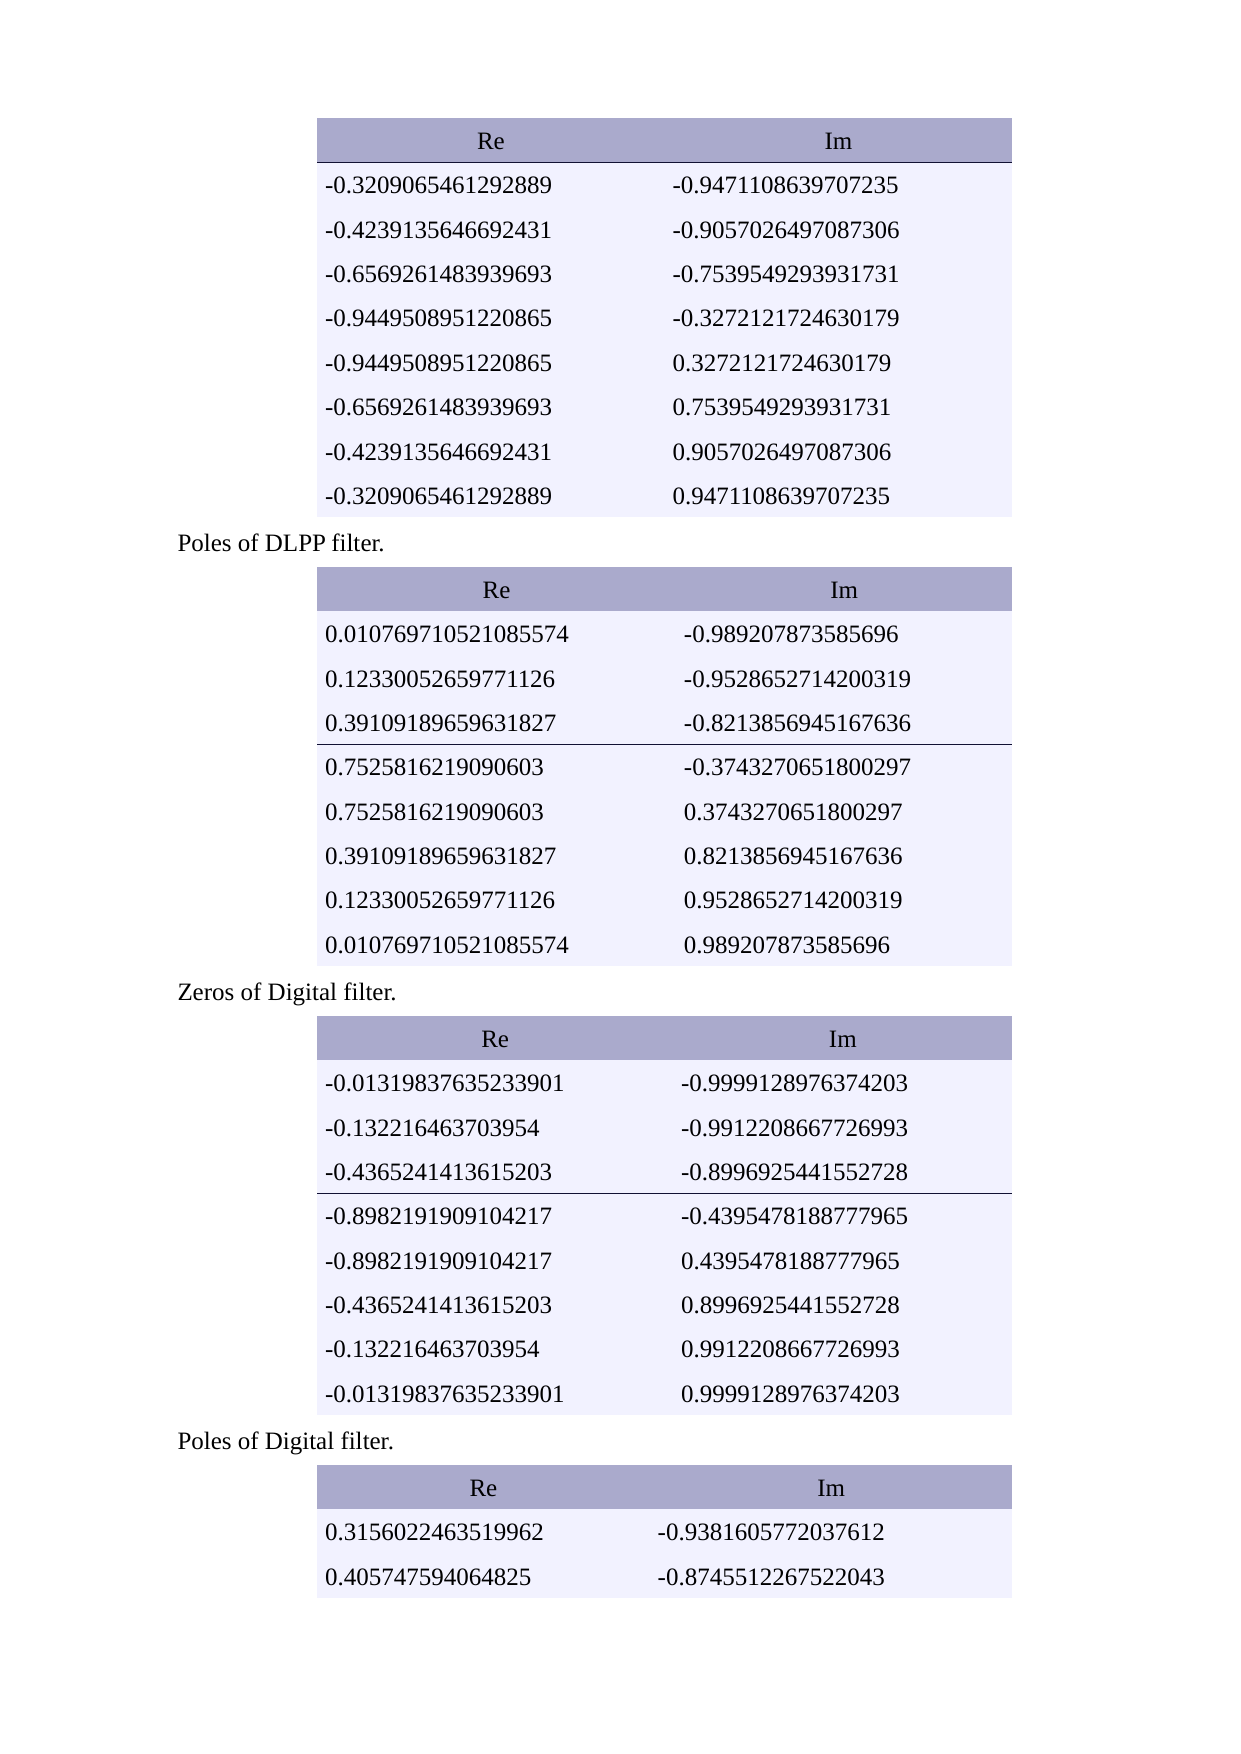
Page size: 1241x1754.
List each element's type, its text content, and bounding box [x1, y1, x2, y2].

table_header Re [317, 118, 664, 162]
table_cell 0.4395478188777965 [673, 1238, 1012, 1282]
table_cell -0.9912208667726993 [673, 1105, 1012, 1149]
table_cell -0.9381605772037612 [650, 1509, 1012, 1554]
table_cell 0.9057026497087306 [664, 429, 1012, 473]
table_cell 0.8213856945167636 [676, 833, 1012, 878]
table_cell 0.39109189659631827 [317, 700, 676, 744]
table_cell -0.132216463703954 [317, 1327, 673, 1371]
table_cell 0.39109189659631827 [317, 833, 676, 878]
table_cell 0.9912208667726993 [673, 1327, 1012, 1371]
table_cell 0.8996925441552728 [673, 1282, 1012, 1327]
table_cell 0.12330052659771126 [317, 656, 676, 700]
table_cell 0.9471108639707235 [664, 473, 1012, 517]
table_cell -0.9057026497087306 [664, 207, 1012, 251]
table_cell -0.8982191909104217 [317, 1238, 673, 1282]
table_cell 0.7525816219090603 [317, 789, 676, 833]
table_cell -0.4239135646692431 [317, 207, 664, 251]
table_cell -0.4365241413615203 [317, 1282, 673, 1327]
table_header Im [664, 118, 1012, 162]
table_cell -0.3209065461292889 [317, 163, 664, 207]
table_cell -0.8213856945167636 [676, 700, 1012, 744]
table_cell 0.989207873585696 [676, 922, 1012, 966]
table_header Re [317, 567, 676, 611]
table_cell -0.989207873585696 [676, 611, 1012, 656]
table_cell -0.3743270651800297 [676, 745, 1012, 789]
table_header Im [676, 567, 1012, 611]
table_cell 0.405747594064825 [317, 1554, 650, 1598]
table_cell 0.010769710521085574 [317, 611, 676, 656]
table_cell 0.7525816219090603 [317, 745, 676, 789]
table_cell 0.3272121724630179 [664, 340, 1012, 384]
table_cell -0.6569261483939693 [317, 251, 664, 296]
table_cell -0.01319837635233901 [317, 1060, 673, 1105]
table_cell -0.8996925441552728 [673, 1149, 1012, 1193]
table_cell -0.01319837635233901 [317, 1371, 673, 1415]
table_cell -0.4395478188777965 [673, 1194, 1012, 1238]
table_cell 0.9528652714200319 [676, 878, 1012, 922]
table_cell 0.12330052659771126 [317, 878, 676, 922]
table_cell -0.4365241413615203 [317, 1149, 673, 1193]
table_cell -0.9449508951220865 [317, 296, 664, 340]
table_cell -0.3209065461292889 [317, 473, 664, 517]
table_cell 0.9999128976374203 [673, 1371, 1012, 1415]
table_cell -0.132216463703954 [317, 1105, 673, 1149]
table_cell -0.8982191909104217 [317, 1194, 673, 1238]
table_cell 0.3156022463519962 [317, 1509, 650, 1554]
text Poles of Digital filter. [177, 1426, 1152, 1454]
table_header Im [650, 1465, 1012, 1509]
table_header Im [673, 1016, 1012, 1060]
table_cell -0.9449508951220865 [317, 340, 664, 384]
text Zeros of Digital filter. [177, 977, 1152, 1006]
table_cell -0.7539549293931731 [664, 251, 1012, 296]
text Poles of DLPP filter. [177, 528, 1152, 557]
table_cell -0.8745512267522043 [650, 1554, 1012, 1598]
table_header Re [317, 1016, 673, 1060]
table_cell -0.9999128976374203 [673, 1060, 1012, 1105]
table_cell 0.010769710521085574 [317, 922, 676, 966]
table_cell -0.9471108639707235 [664, 163, 1012, 207]
table_cell -0.6569261483939693 [317, 384, 664, 429]
table_cell 0.7539549293931731 [664, 384, 1012, 429]
table_header Re [317, 1465, 650, 1509]
table_cell 0.3743270651800297 [676, 789, 1012, 833]
table_cell -0.3272121724630179 [664, 296, 1012, 340]
table_cell -0.4239135646692431 [317, 429, 664, 473]
table_cell -0.9528652714200319 [676, 656, 1012, 700]
